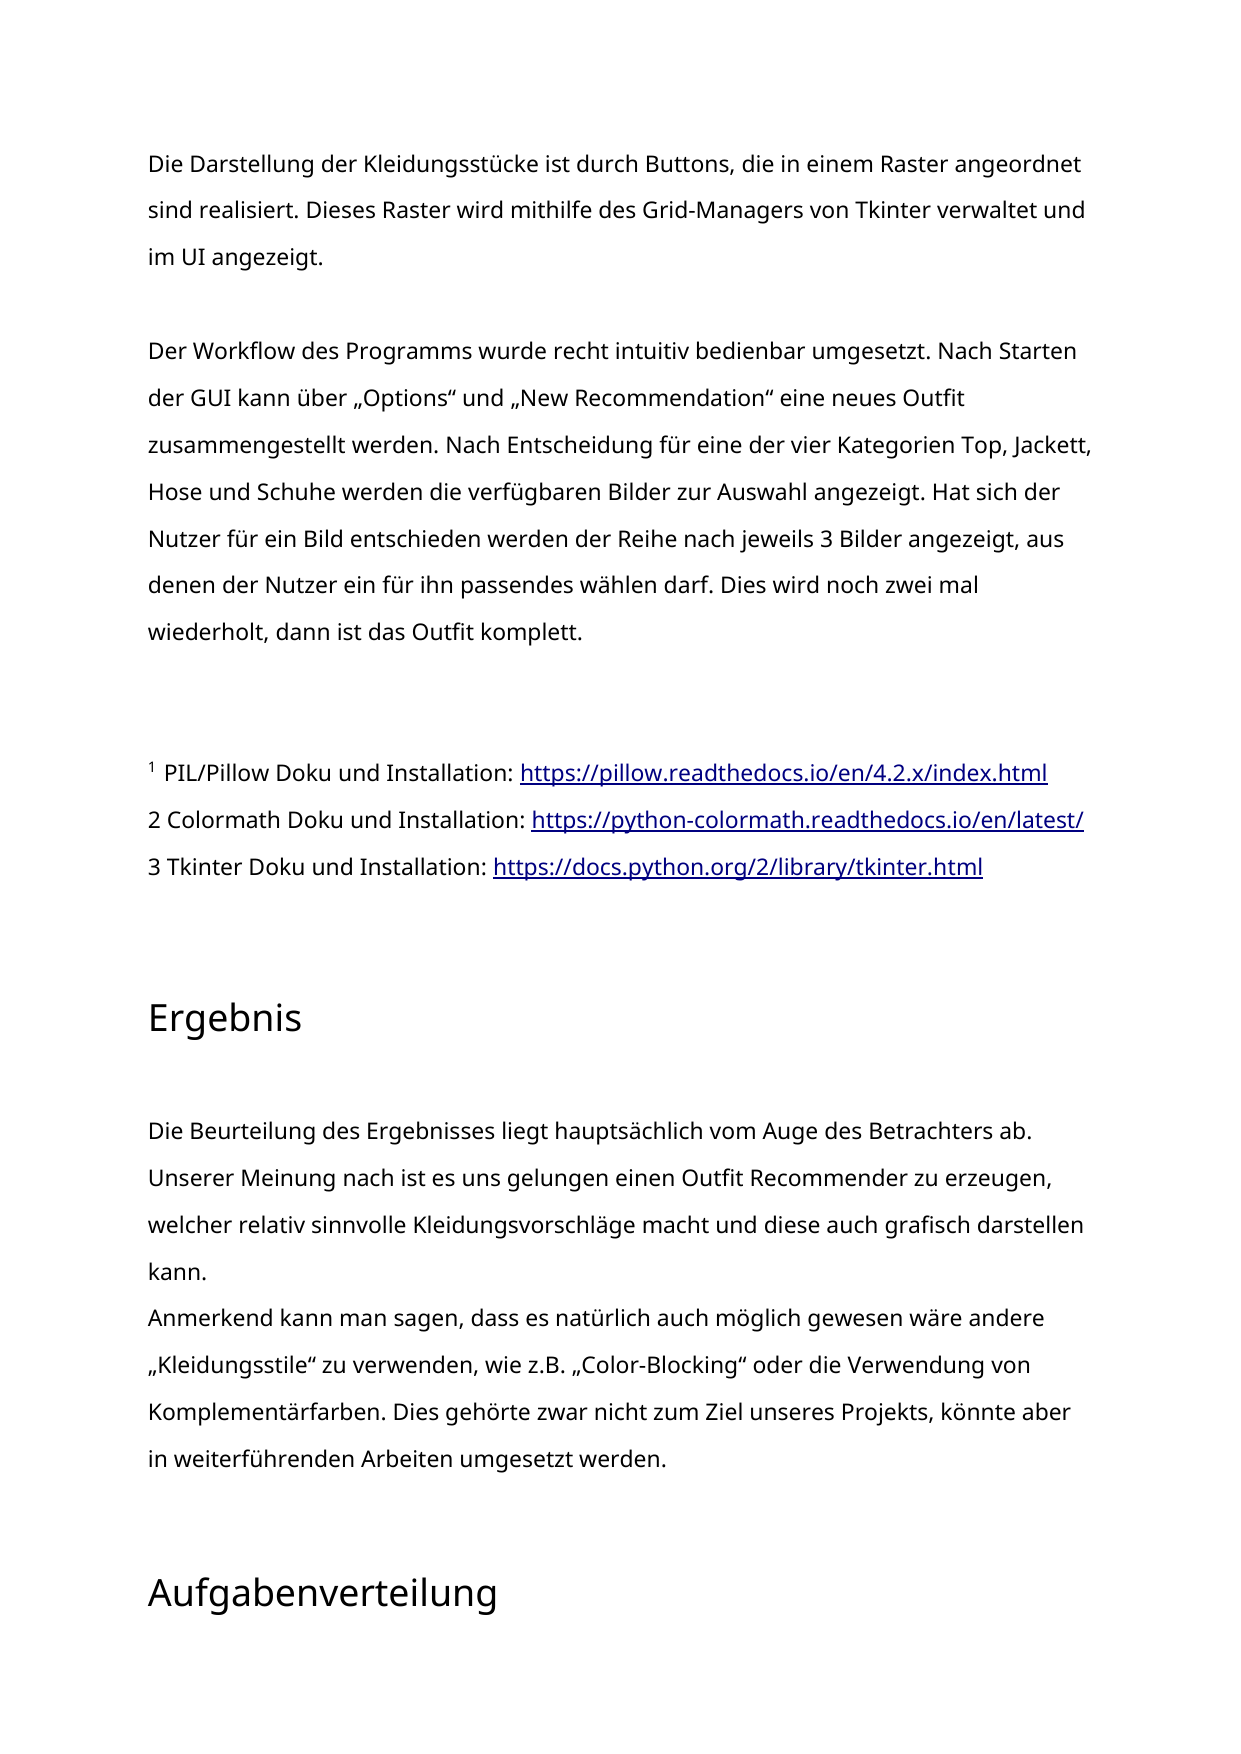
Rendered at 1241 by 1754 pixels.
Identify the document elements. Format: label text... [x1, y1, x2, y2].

text Die Darstellung der Kleidungsstücke ist durch Buttons, die in einem Raster angeordnet sind realisiert. Dieses Raster wird mithilfe des Grid-Managers von Tkinter verwaltet und im UI angezeigt. [148, 148, 1093, 273]
text Ergebnis [148, 991, 1093, 1042]
text Der Workflow des Programms wurde recht intuitiv bedienbar umgesetzt. Nach Starten der GUI kann über „Options“ und „New Recommendation“ eine neues Outfit zusammengestellt werden. Nach Entscheidung für eine der vier Kategorien Top, Jackett, Hose und Schuhe werden die verfügbaren Bilder zur Auswahl angezeigt. Hat sich der Nutzer für ein Bild entschieden werden der Reihe nach jeweils 3 Bilder angezeigt, aus denen der Nutzer ein für ihn passendes wählen darf. Dies wird noch zwei mal wiederholt, dann ist das Outfit komplett. [148, 335, 1093, 648]
text Aufgabenverteilung [148, 1566, 1093, 1617]
text 2 Colormath Doku und Installation: https://python-colormath.readthedocs.io/en/latest/ [148, 804, 1093, 835]
text 3 Tkinter Doku und Installation: https://docs.python.org/2/library/tkinter.html [148, 851, 1093, 882]
text Anmerkend kann man sagen, dass es natürlich auch möglich gewesen wäre andere „Kleidungsstile“ zu verwenden, wie z.B. „Color-Blocking“ oder die Verwendung von Komplementärfarben. Dies gehörte zwar nicht zum Ziel unseres Projekts, könnte aber in weiterführenden Arbeiten umgesetzt werden. [148, 1302, 1093, 1474]
text Die Beurteilung des Ergebnisses liegt hauptsächlich vom Auge des Betrachters ab. Unserer Meinung nach ist es uns gelungen einen Outfit Recommender zu erzeugen, welcher relativ sinnvolle Kleidungsvorschläge macht und diese auch grafisch darstellen kann. [148, 1115, 1093, 1287]
text 1 PIL/Pillow Doku und Installation: https://pillow.readthedocs.io/en/4.2.x/index.html [148, 757, 1093, 788]
